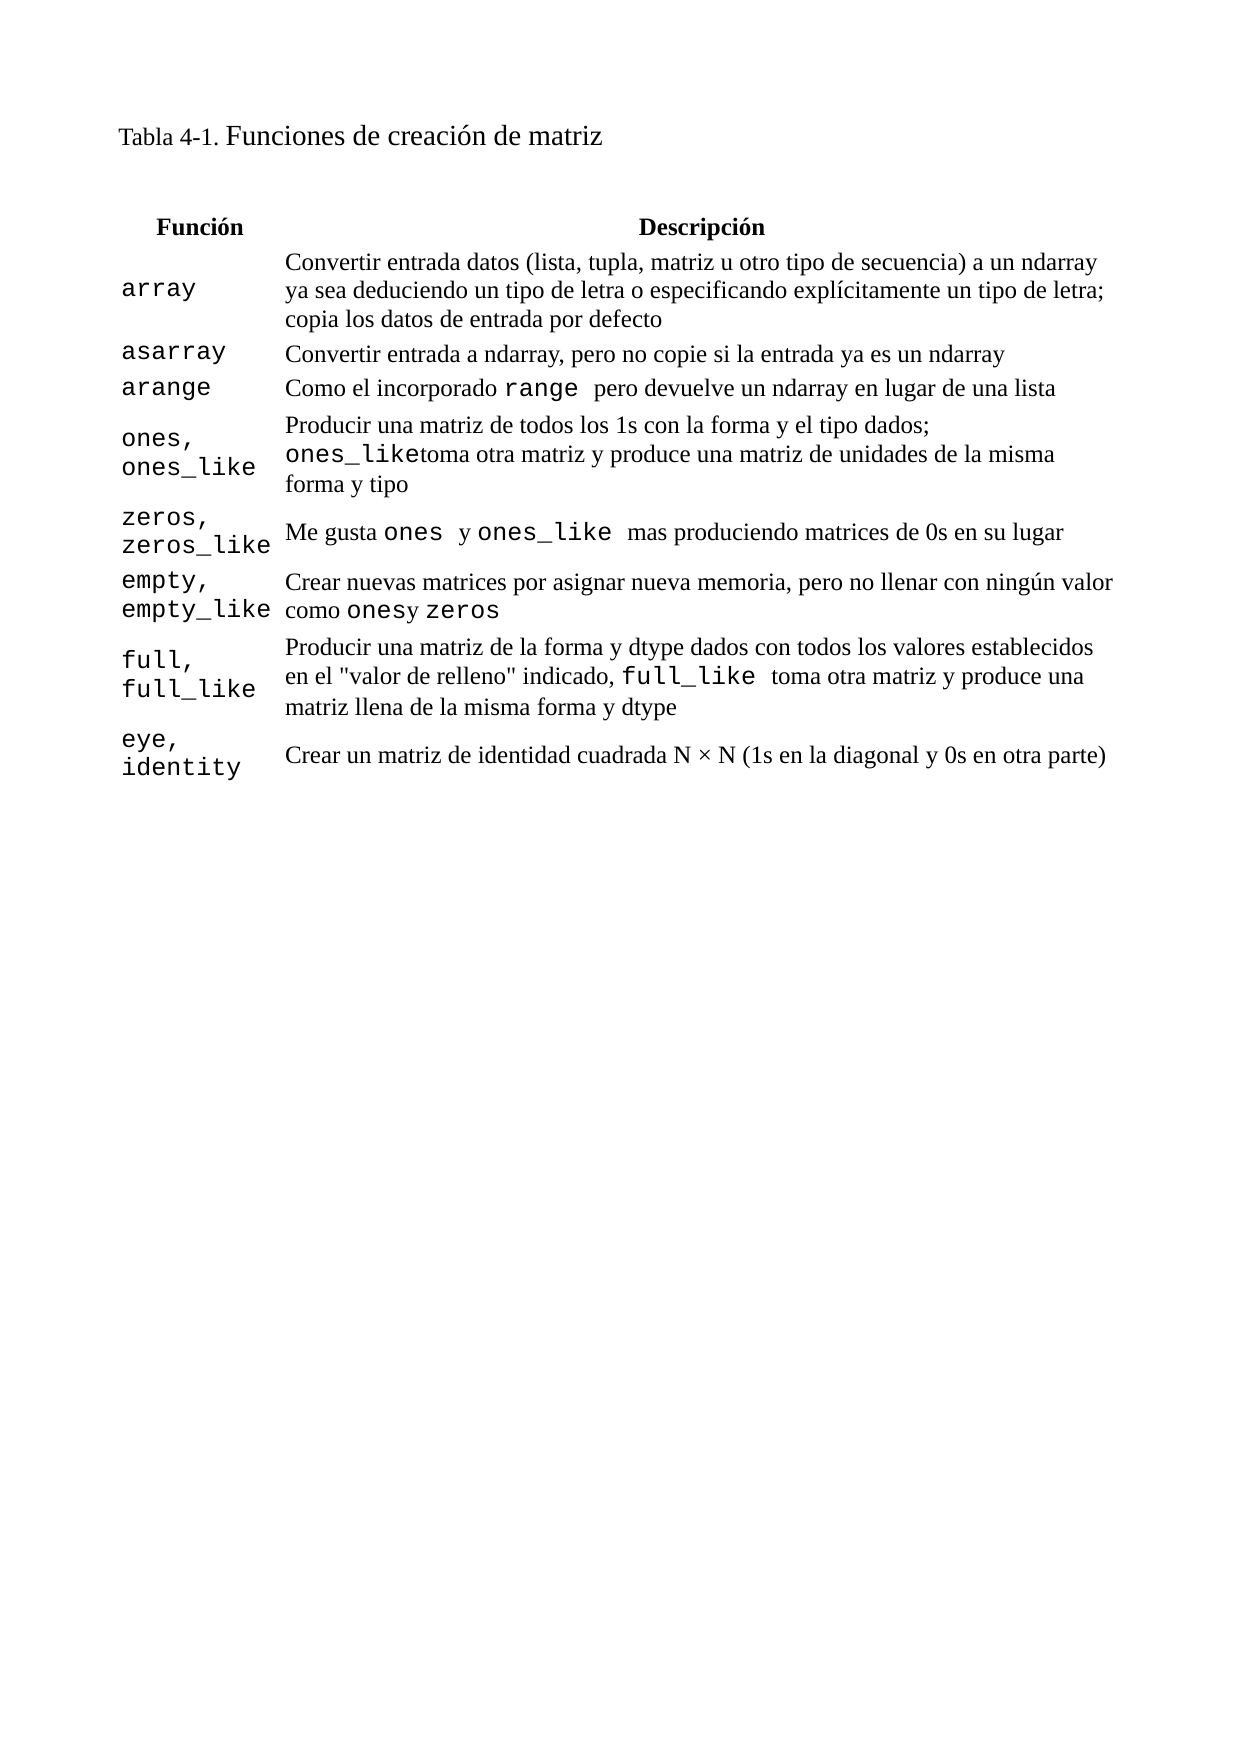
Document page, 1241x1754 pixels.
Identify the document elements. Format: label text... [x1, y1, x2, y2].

table_cell Convertir entrada datos (lista, tupla, matriz u otro tipo de secuencia) a un ndarray ya sea deduciendo un tipo de letra o especificando explícitamente un tipo de letra; copia los datos de entrada por defecto [282, 244, 1122, 336]
table_cell Como el incorporado range pero devuelve un ndarray en lugar de una lista [282, 370, 1122, 407]
table_cell zeros, zeros_like [118, 501, 282, 564]
table_cell Me gusta ones y ones_like mas produciendo matrices de 0s en su lugar [282, 501, 1122, 564]
table_cell Convertir entrada a ndarray, pero no copie si la entrada ya es un ndarray [282, 336, 1122, 370]
table_cell Crear un matriz de identidad cuadrada N × N (1s en la diagonal y 0s en otra parte) [282, 723, 1122, 786]
table_cell Producir una matriz de todos los 1s con la forma y el tipo dados; ones_liketoma otra matriz y produce una matriz de unidades de la misma forma y tipo [282, 407, 1122, 501]
table_cell eye, identity [118, 723, 282, 786]
table_cell Crear nuevas matrices por asignar nueva memoria, pero no llenar con ningún valor como onesy zeros [282, 564, 1122, 629]
table_cell array [118, 244, 282, 336]
table_cell ones, ones_like [118, 407, 282, 501]
table_cell Producir una matriz de la forma y dtype dados con todos los valores establecidos en el "valor de relleno" indicado, full_like toma otra matriz y produce una matriz llena de la misma forma y dtype [282, 629, 1122, 723]
table_header Función [118, 209, 282, 244]
table_header Descripción [282, 209, 1122, 244]
table_cell full, full_like [118, 629, 282, 723]
table_cell arange [118, 370, 282, 407]
table_cell empty, empty_like [118, 564, 282, 629]
table_cell asarray [118, 336, 282, 370]
text Tabla 4-1. Funciones de creación de matriz [118, 118, 1122, 152]
